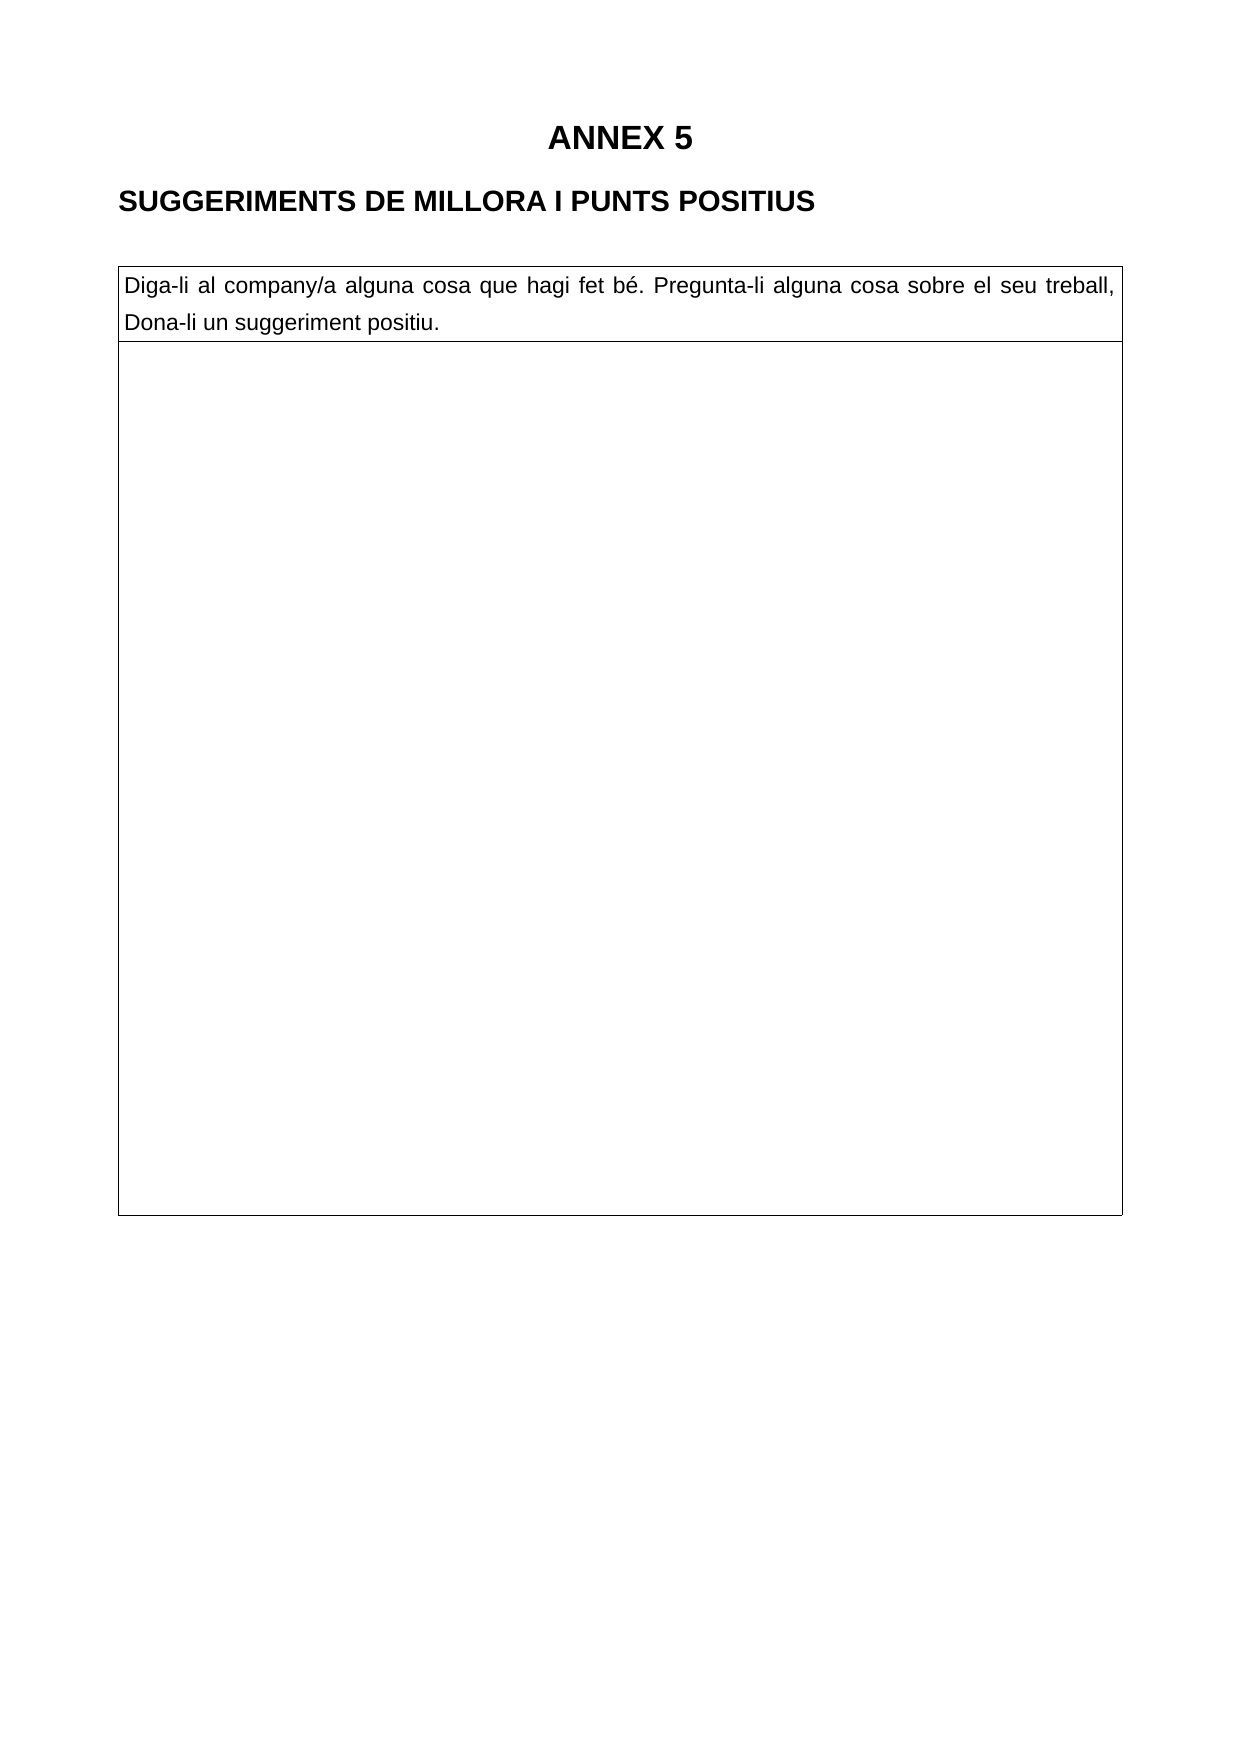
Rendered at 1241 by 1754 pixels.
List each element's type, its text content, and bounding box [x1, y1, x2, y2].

table_cell [119, 342, 1122, 1215]
subtitle SUGGERIMENTS DE MILLORA I PUNTS POSITIUS [118, 184, 1122, 218]
subtitle ANNEX 5 [118, 118, 1122, 157]
table_header Diga-li al company/a alguna cosa que hagi fet bé. Pregunta-li alguna cosa sobre el seu treball, Dona-li un suggeriment positiu. [119, 267, 1122, 341]
